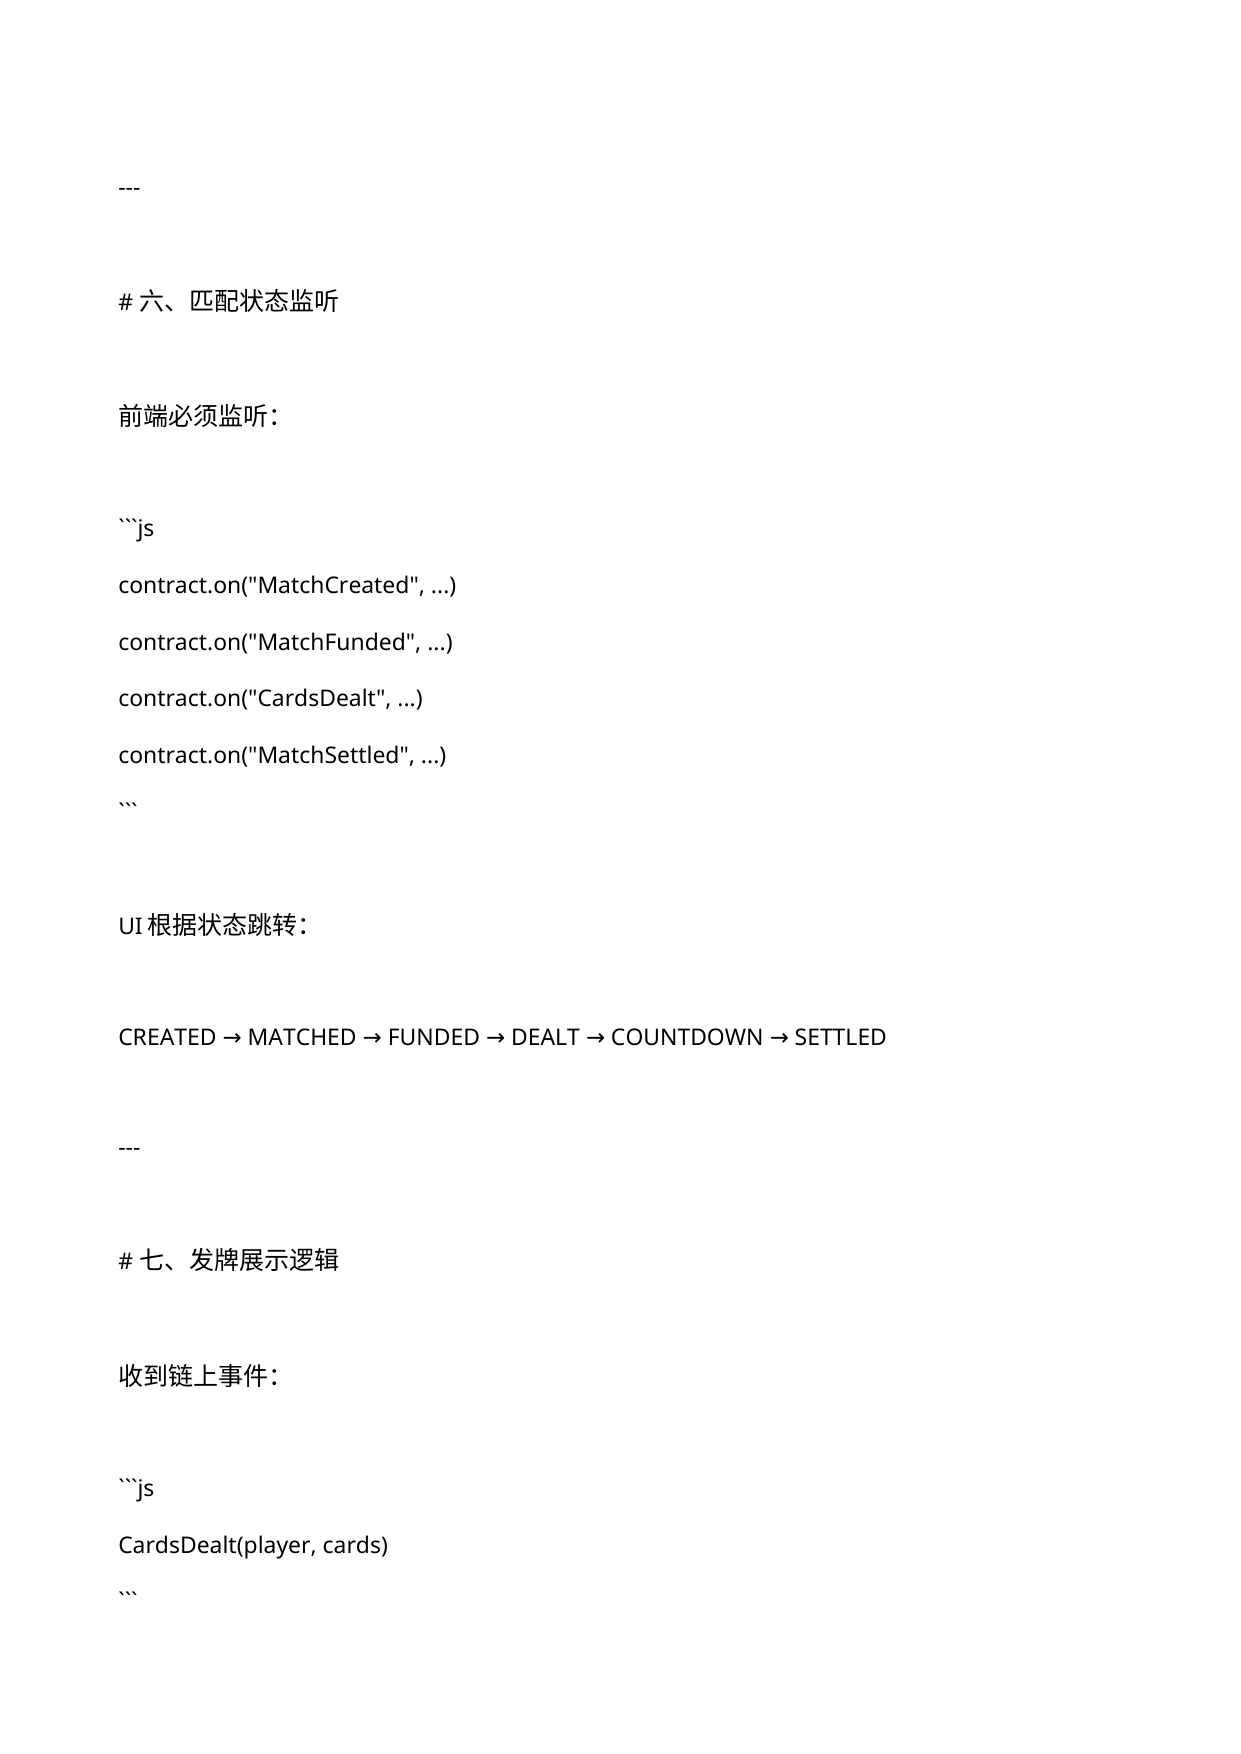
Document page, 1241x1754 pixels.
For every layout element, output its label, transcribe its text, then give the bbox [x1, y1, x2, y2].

text --- [118, 1131, 1122, 1162]
text contract.on("MatchCreated", ...) [118, 569, 1122, 600]
text # 七、发牌展示逻辑 [118, 1241, 1122, 1277]
text 收到链上事件： [118, 1356, 1122, 1392]
text CREATED → MATCHED → FUNDED → DEALT → COUNTDOWN → SETTLED [118, 1021, 1122, 1052]
text ``` [118, 1585, 1122, 1617]
text contract.on("MatchSettled", ...) [118, 739, 1122, 770]
text contract.on("MatchFunded", ...) [118, 626, 1122, 657]
text ``` [118, 796, 1122, 827]
text UI根据状态跳转： [118, 906, 1122, 942]
text ```js [118, 1472, 1122, 1503]
text CardsDealt(player, cards) [118, 1528, 1122, 1560]
text ```js [118, 512, 1122, 543]
text contract.on("CardsDealt", ...) [118, 682, 1122, 713]
text # 六、匹配状态监听 [118, 281, 1122, 317]
text 前端必须监听： [118, 396, 1122, 433]
text --- [118, 171, 1122, 202]
